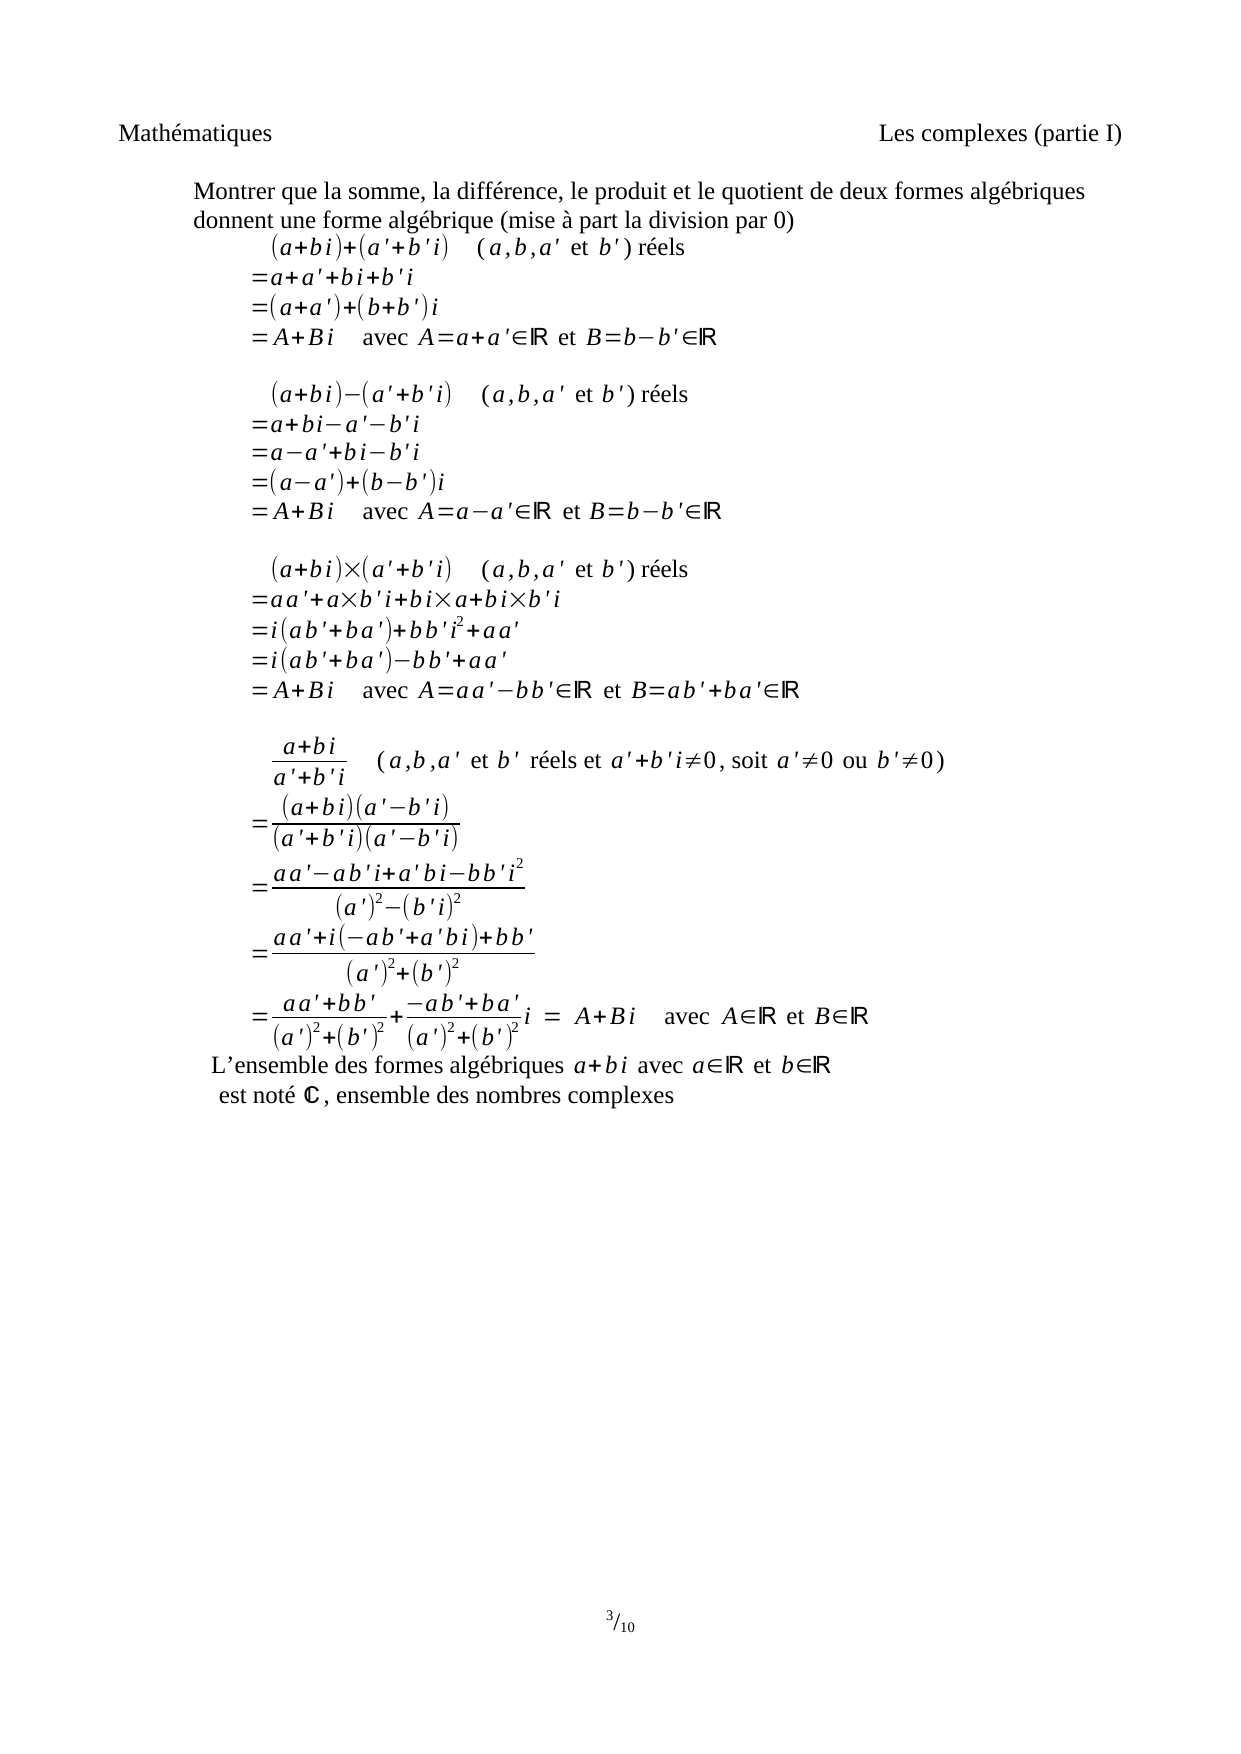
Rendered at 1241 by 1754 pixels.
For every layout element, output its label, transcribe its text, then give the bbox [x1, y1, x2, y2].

list Montrer que la somme, la différence, le produit et le quotient de deux formes algébriques donnent une forme algébrique (mise à part la division par 0) [156, 176, 1122, 234]
